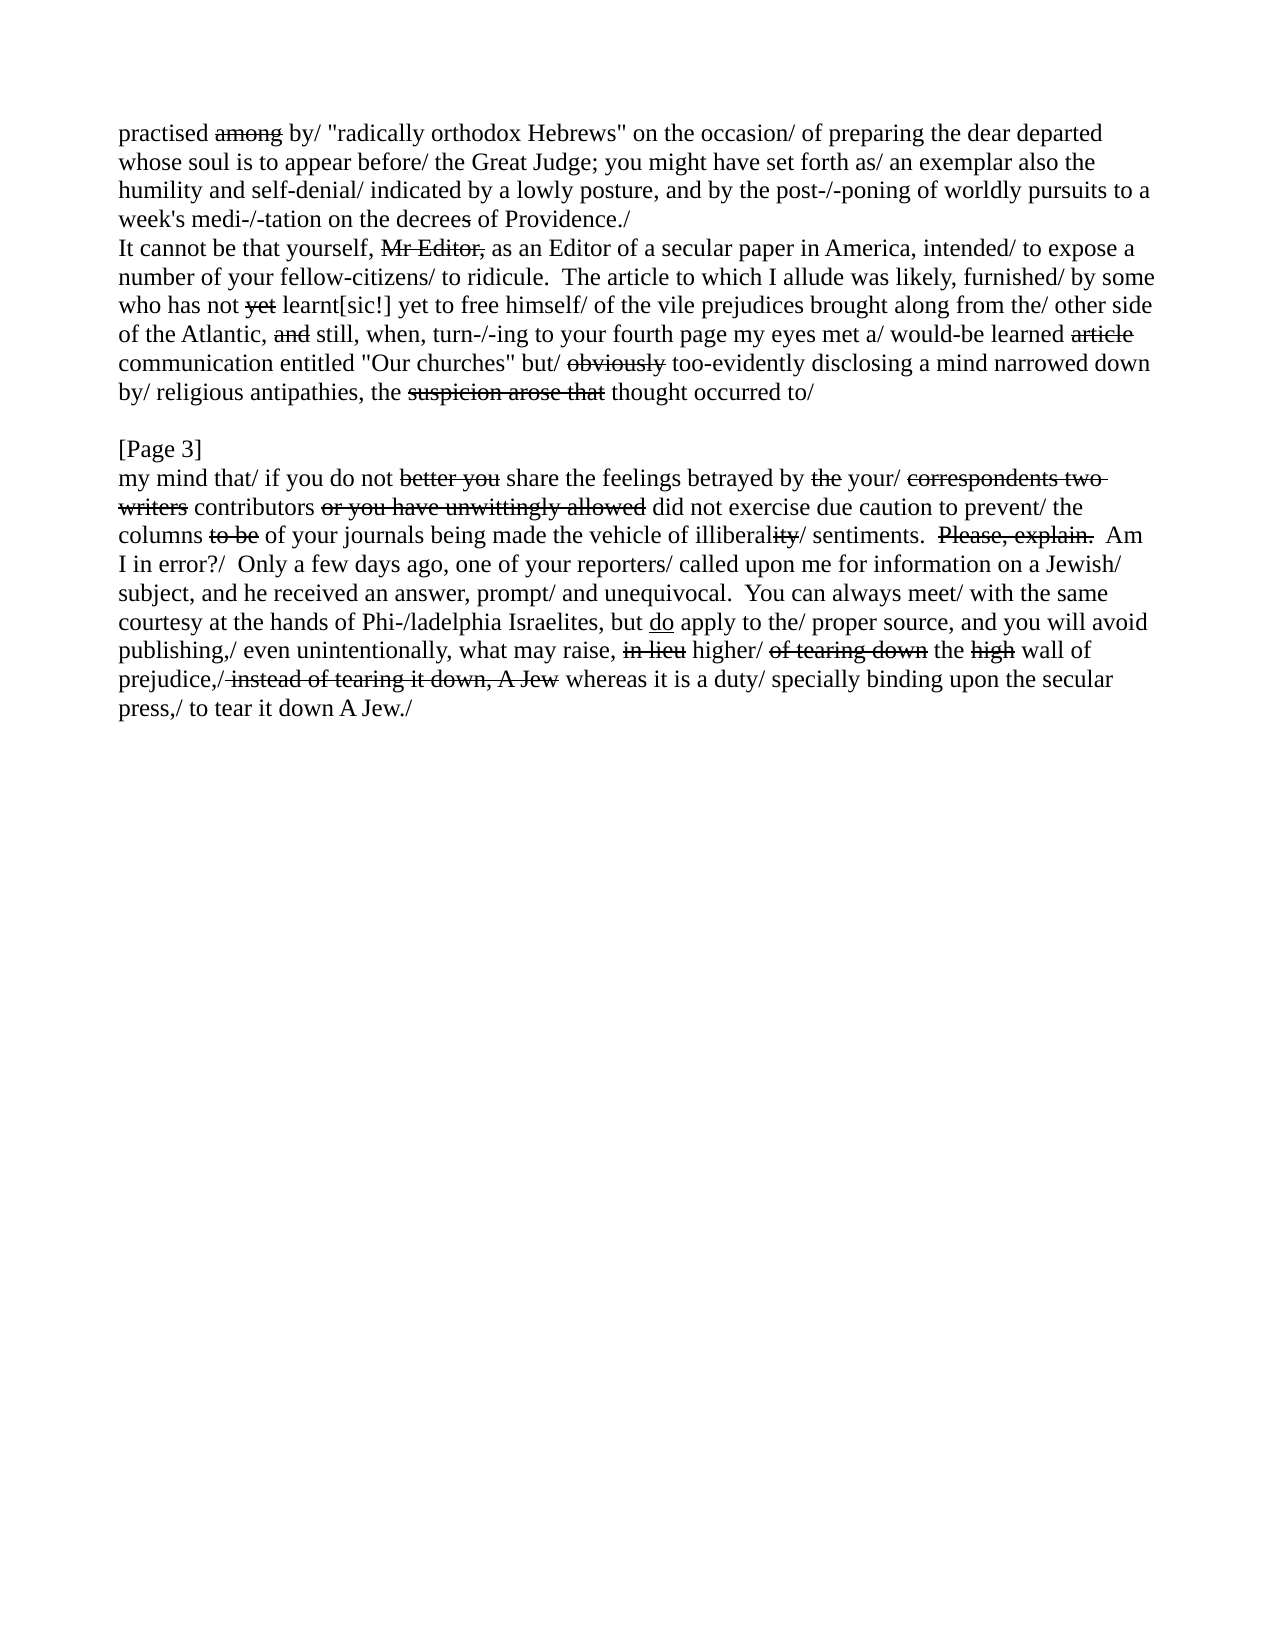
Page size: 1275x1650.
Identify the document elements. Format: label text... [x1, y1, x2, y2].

text practised among by/ "radically orthodox Hebrews" on the occasion/ of preparing the dear departed whose soul is to appear before/ the Great Judge; you might have set forth as/ an exemplar also the humility and self-denial/ indicated by a lowly posture, and by the post-/-poning of worldly pursuits to a week's medi-/-tation on the decrees of Providence./ [118, 118, 1157, 233]
text It cannot be that yourself, Mr Editor, as an Editor of a secular paper in America, intended/ to expose a number of your fellow-citizens/ to ridicule. The article to which I allude was likely, furnished/ by some who has not yet learnt[sic!] yet to free himself/ of the vile prejudices brought along from the/ other side of the Atlantic, and still, when, turn-/-ing to your fourth page my eyes met a/ would-be learned article communication entitled "Our churches" but/ obviously too-evidently disclosing a mind narrowed down by/ religious antipathies, the suspicion arose that thought occurred to/ [118, 233, 1157, 406]
text my mind that/ if you do not better you share the feelings betrayed by the your/ correspondents two writers contributors or you have unwittingly allowed did not exercise due caution to prevent/ the columns to be of your journals being made the vehicle of illiberality/ sentiments. Please, explain. Am I in error?/ Only a few days ago, one of your reporters/ called upon me for information on a Jewish/ subject, and he received an answer, prompt/ and unequivocal. You can always meet/ with the same courtesy at the hands of Phi-/ladelphia Israelites, but do apply to the/ proper source, and you will avoid publishing,/ even unintentionally, what may raise, in lieu higher/ of tearing down the high wall of prejudice,/ instead of tearing it down, A Jew whereas it is a duty/ specially binding upon the secular press,/ to tear it down A Jew./ [118, 463, 1157, 722]
text [Page 3] [118, 434, 1157, 463]
